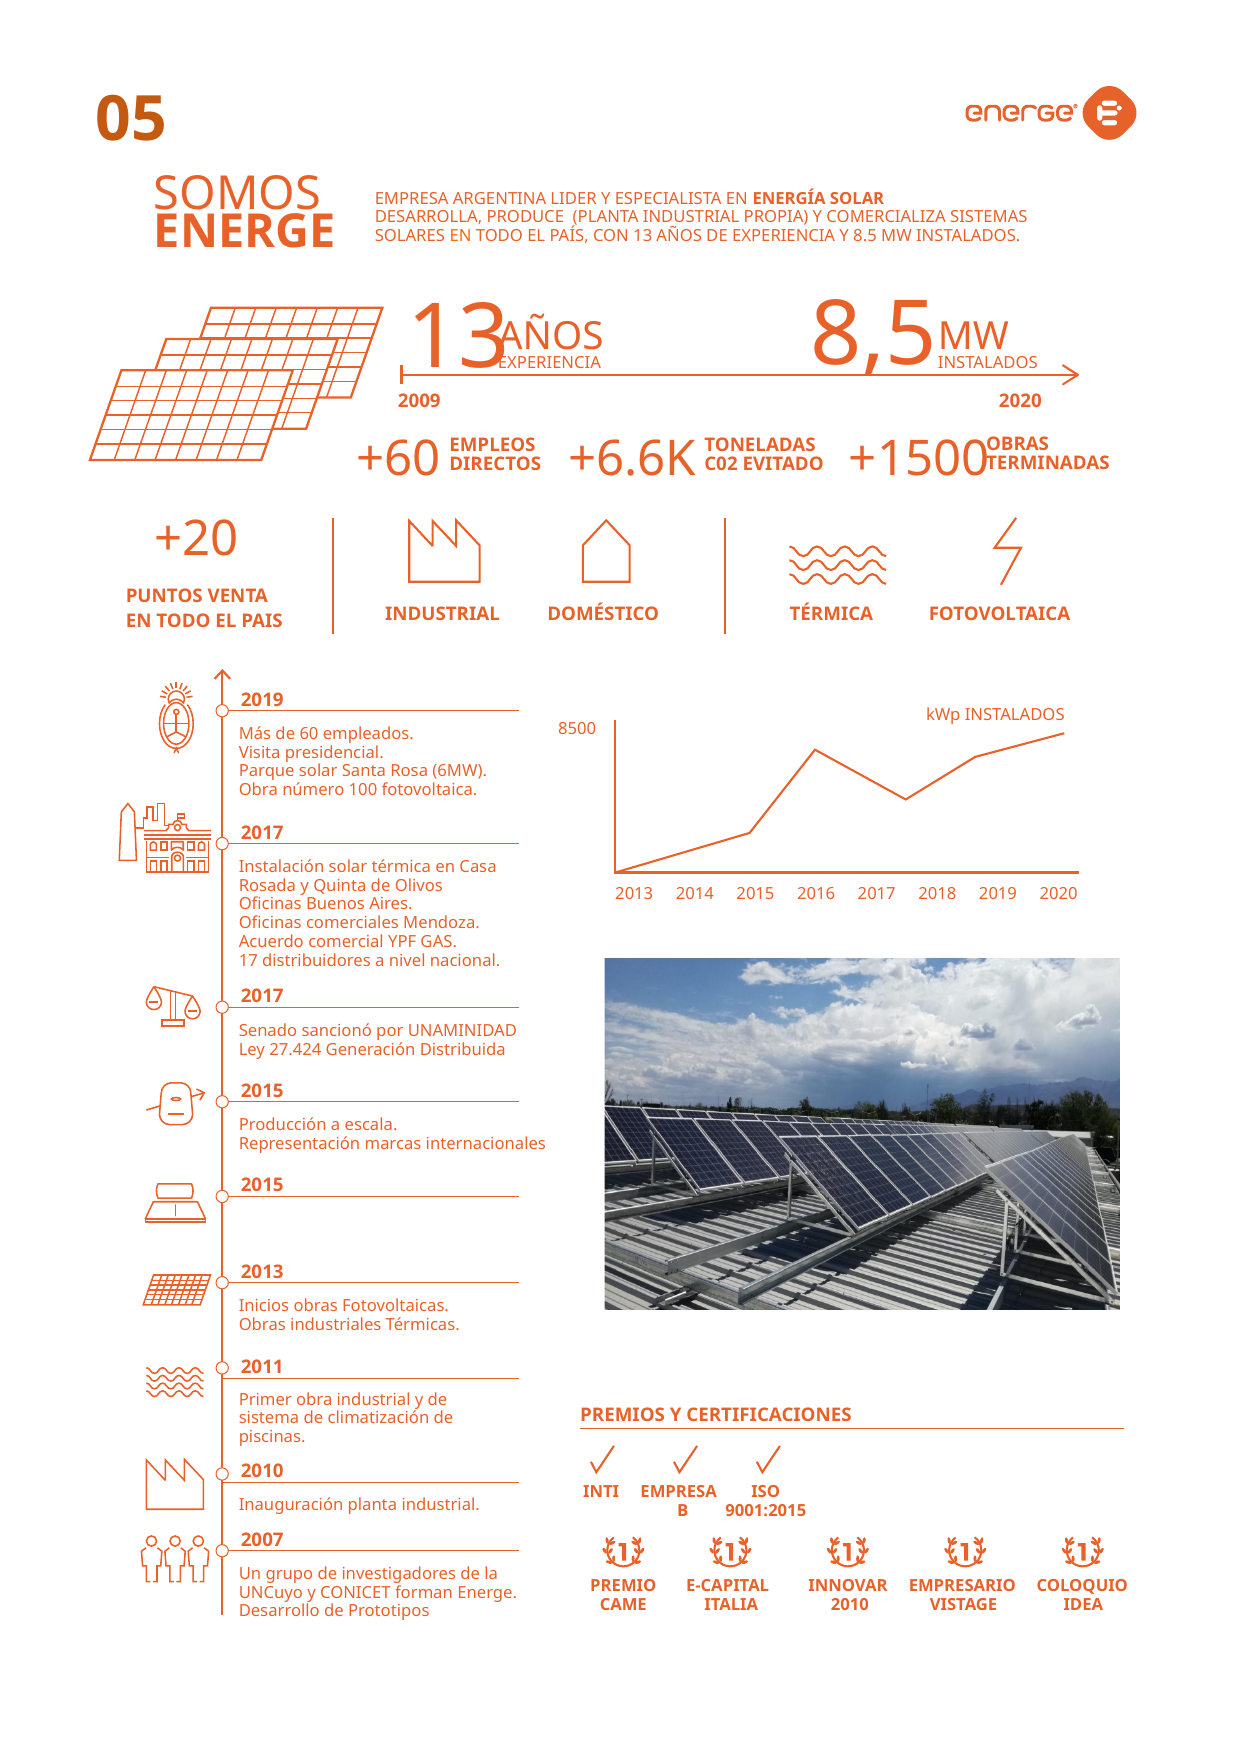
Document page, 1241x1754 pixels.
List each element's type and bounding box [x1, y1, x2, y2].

picture [604, 957, 1120, 1310]
